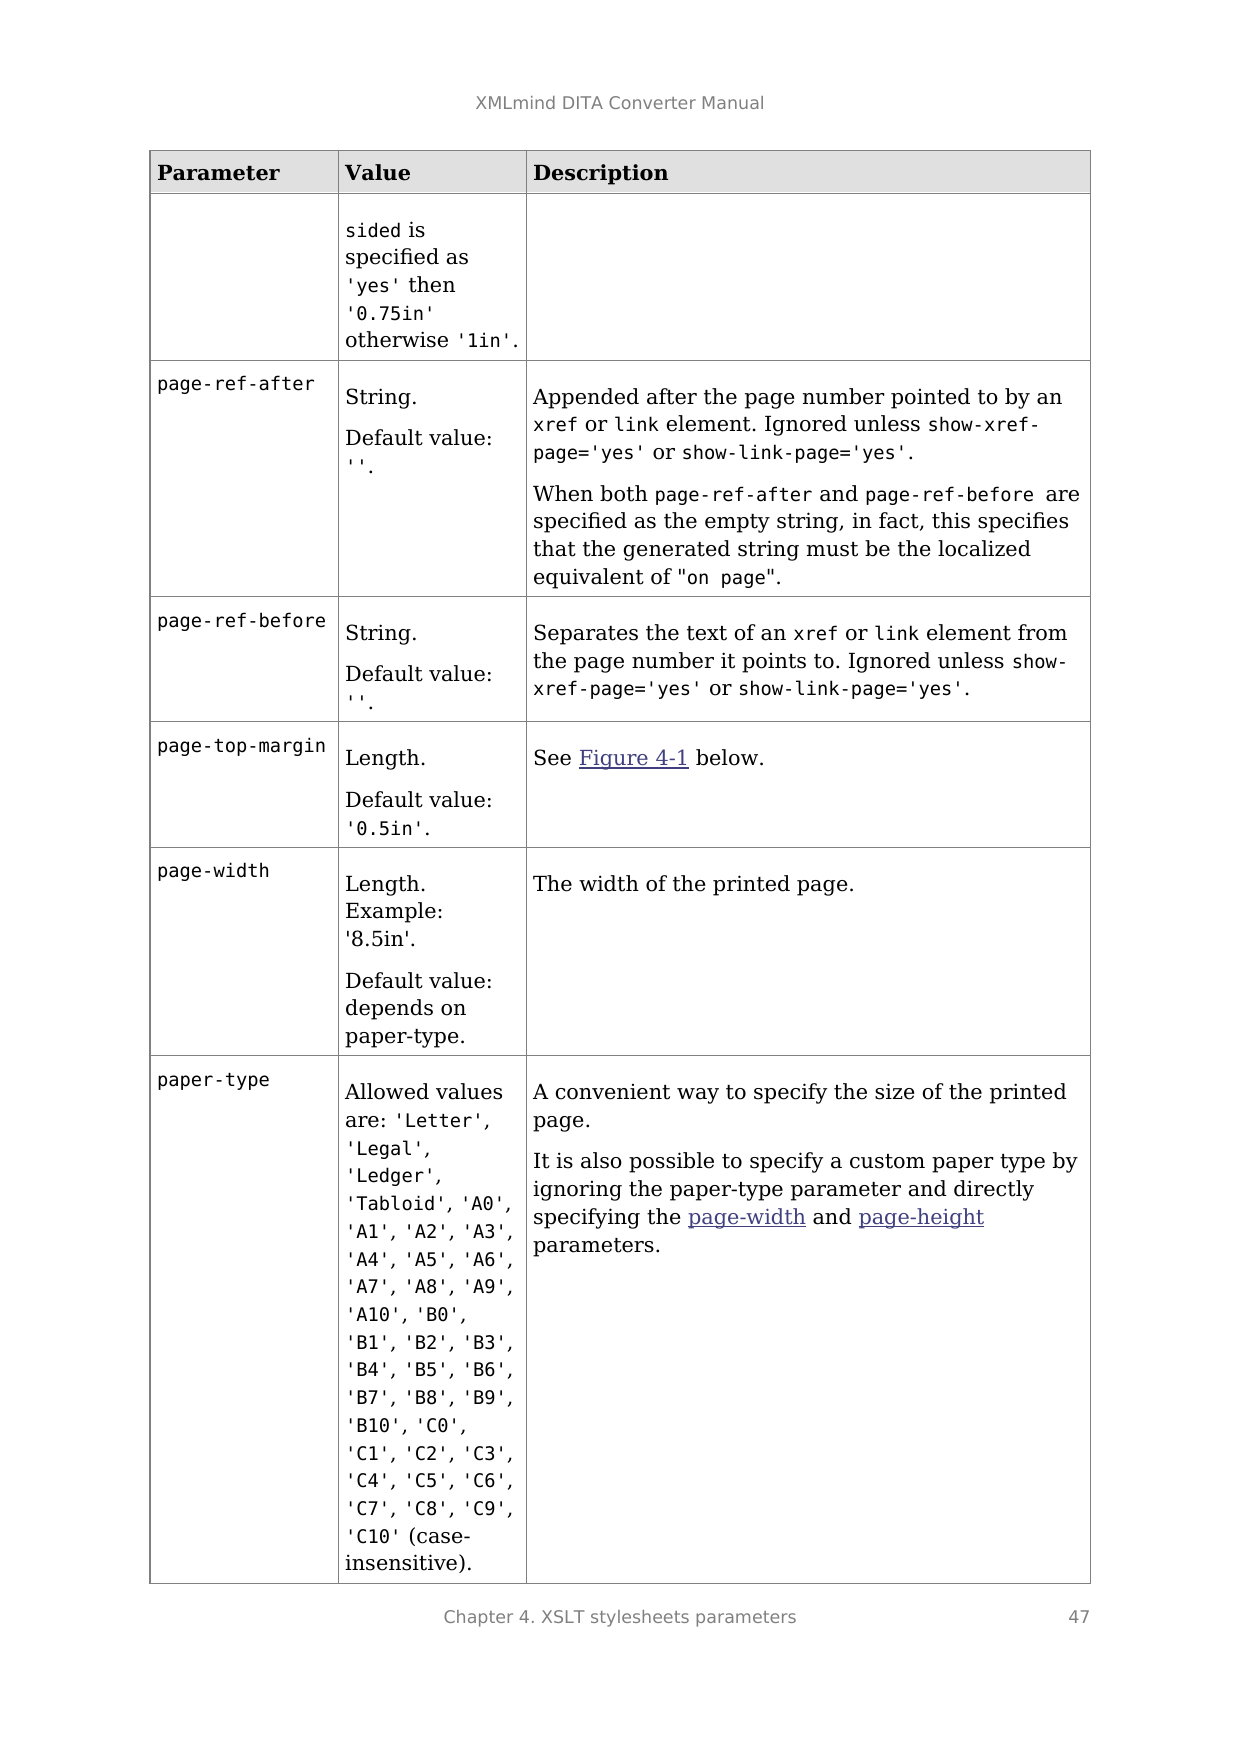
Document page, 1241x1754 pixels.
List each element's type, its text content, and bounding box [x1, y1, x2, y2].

table_cell page-top-margin [151, 722, 338, 847]
table_cell Separates the text of an xref or link element from the page number it points to. Ignored unless show-xref-page='yes' or show-link-page='yes'. [527, 597, 1090, 721]
table_cell [151, 194, 338, 359]
table_cell String. Default value: ''. [339, 361, 526, 596]
table_cell sided is specified as 'yes' then '0.75in' otherwise '1in'. [339, 194, 526, 359]
table_header Parameter [151, 151, 338, 192]
table_cell Length. Default value: '0.5in'. [339, 722, 526, 847]
table_cell page-ref-after [151, 361, 338, 596]
table_cell A convenient way to specify the size of the printed page. It is also possible to specify a custom paper type by ignoring the paper-type parameter and directly specifying the page-width and page-height parameters. [527, 1056, 1090, 1582]
table_cell See Figure 4-1 below. [527, 722, 1090, 847]
table_cell Length. Example: '8.5in'. Default value: depends on paper-type. [339, 848, 526, 1055]
table_cell Appended after the page number pointed to by an xref or link element. Ignored unless show-xref-page='yes' or show-link-page='yes'. When both page-ref-after and page-ref-before are specified as the empty string, in fact, this specifies that the generated string must be the localized equivalent of "on page". [527, 361, 1090, 596]
table_cell Allowed values are: 'Letter', 'Legal', 'Ledger', 'Tabloid', 'A0', 'A1', 'A2', 'A3', 'A4', 'A5', 'A6', 'A7', 'A8', 'A9', 'A10', 'B0', 'B1', 'B2', 'B3', 'B4', 'B5', 'B6', 'B7', 'B8', 'B9', 'B10', 'C0', 'C1', 'C2', 'C3', 'C4', 'C5', 'C6', 'C7', 'C8', 'C9', 'C10' (case-insensitive). [339, 1056, 526, 1582]
table_cell [527, 194, 1090, 359]
table_cell page-ref-before [151, 597, 338, 721]
table_header Description [527, 151, 1090, 192]
table_cell String. Default value: ''. [339, 597, 526, 721]
table_header Value [339, 151, 526, 192]
table_cell paper-type [151, 1056, 338, 1582]
table_cell page-width [151, 848, 338, 1055]
table_cell The width of the printed page. [527, 848, 1090, 1055]
